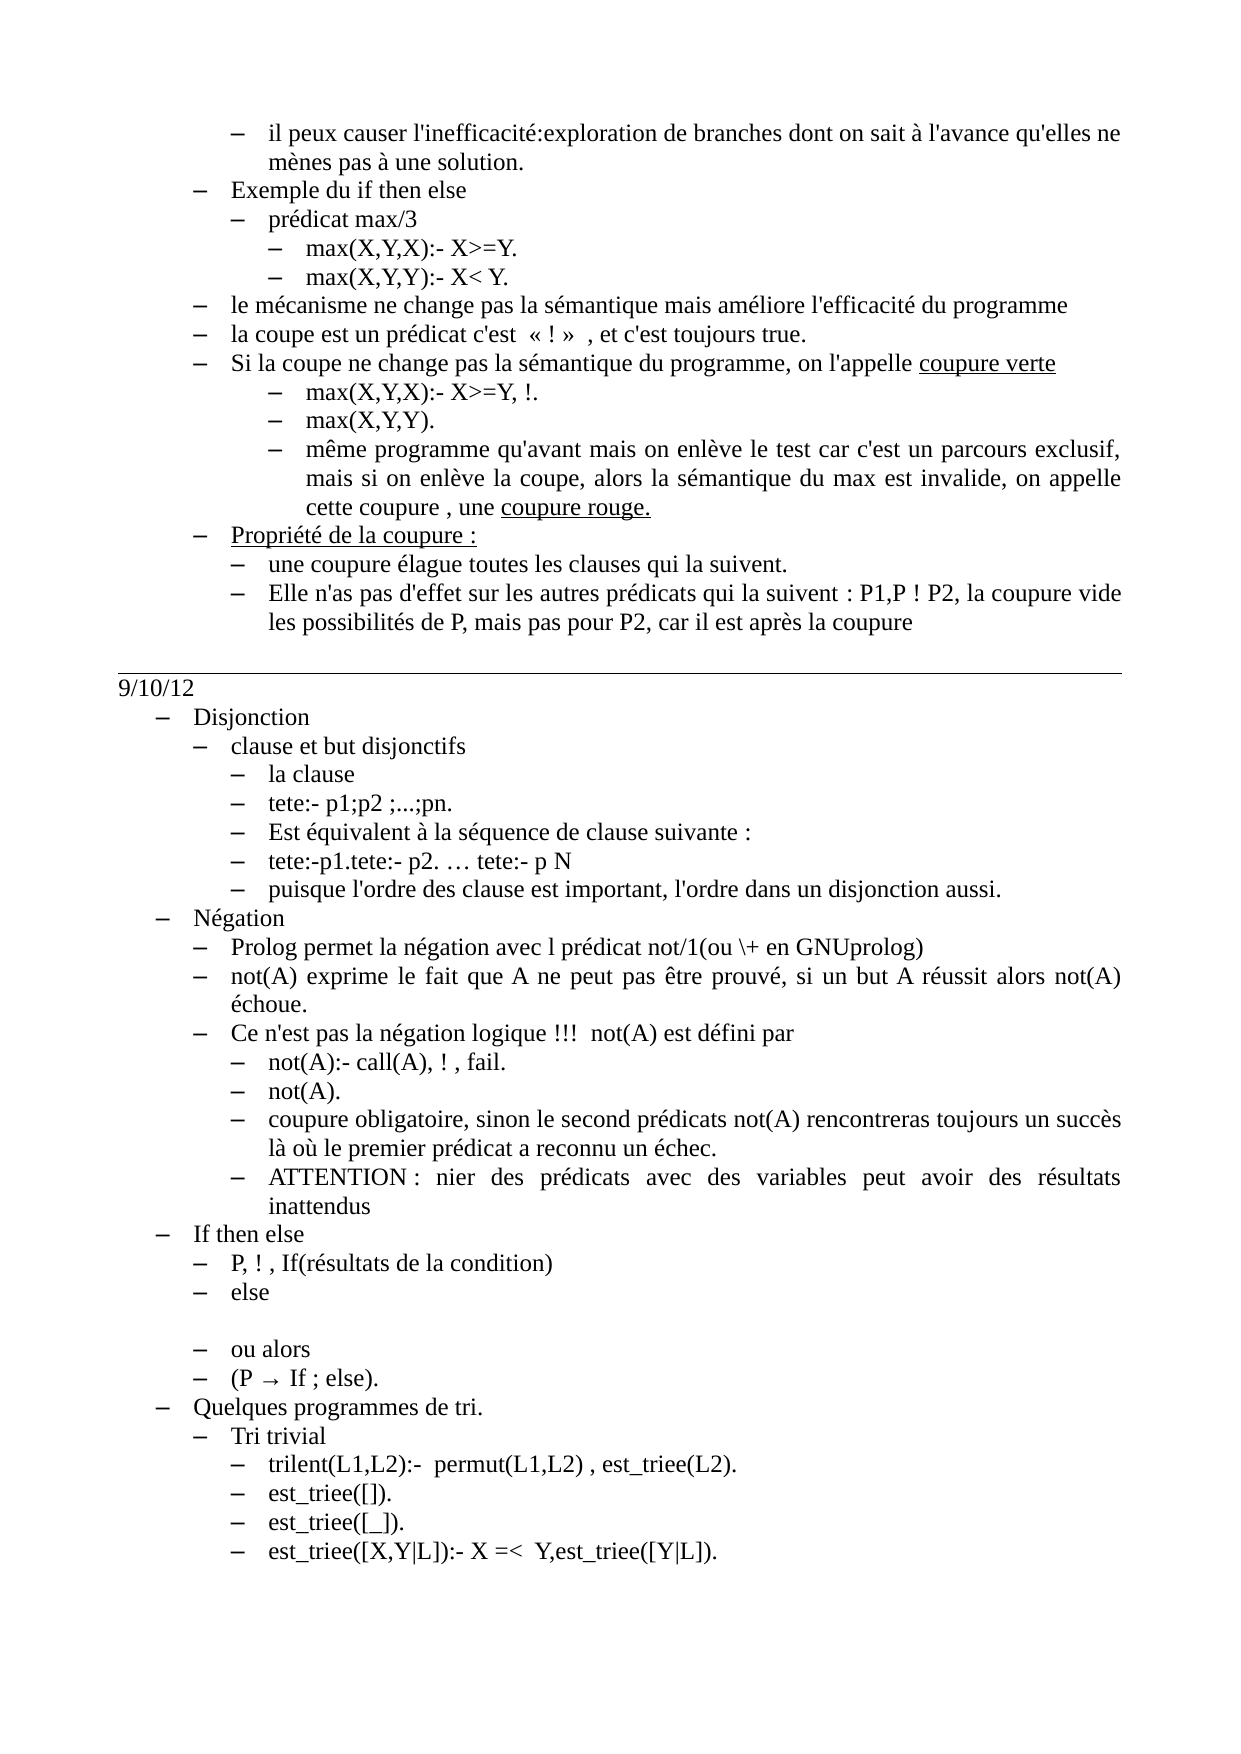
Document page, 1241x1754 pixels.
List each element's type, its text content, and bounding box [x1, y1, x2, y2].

list ATTENTION : nier des prédicats avec des variables peut avoir des résultats inattendus [231, 1162, 1122, 1219]
list puisque l'ordre des clause est important, l'ordre dans un disjonction aussi. [231, 874, 1122, 903]
list else [193, 1277, 1122, 1306]
list max(X,Y,X):- X>=Y. [268, 233, 1122, 262]
list prédicat max/3 [231, 204, 1122, 233]
list Négation [156, 903, 1122, 932]
list trilent(L1,L2):- permut(L1,L2) , est_triee(L2). [231, 1449, 1122, 1478]
list Disjonction [156, 702, 1122, 731]
list est_triee([_]). [231, 1507, 1122, 1536]
list If then else [156, 1219, 1122, 1248]
list max(X,Y,Y):- X< Y. [268, 262, 1122, 291]
list not(A) exprime le fait que A ne peut pas être prouvé, si un but A réussit alors not(A) échoue. [193, 961, 1122, 1018]
list not(A). [231, 1076, 1122, 1104]
list le mécanisme ne change pas la sémantique mais améliore l'efficacité du programme [193, 291, 1122, 319]
list P, ! , If(résultats de la condition) [193, 1248, 1122, 1277]
list tete:- p1;p2 ;...;pn. [231, 788, 1122, 817]
list la coupe est un prédicat c'est « ! » , et c'est toujours true. [193, 319, 1122, 348]
list Quelques programmes de tri. [156, 1392, 1122, 1421]
text 9/10/12 [118, 674, 1122, 702]
list Ce n'est pas la négation logique !!! not(A) est défini par [193, 1018, 1122, 1047]
list Est équivalent à la séquence de clause suivante : [231, 817, 1122, 846]
list not(A):- call(A), ! , fail. [231, 1047, 1122, 1076]
list max(X,Y,Y). [268, 406, 1122, 434]
list même programme qu'avant mais on enlève le test car c'est un parcours exclusif, mais si on enlève la coupe, alors la sémantique du max est invalide, on appelle cette coupure , une coupure rouge. [268, 434, 1122, 521]
list Tri trivial [193, 1421, 1122, 1449]
list max(X,Y,X):- X>=Y, !. [268, 377, 1122, 406]
list une coupure élague toutes les clauses qui la suivent. [231, 549, 1122, 578]
list ou alors [193, 1334, 1122, 1363]
list il peux causer l'inefficacité:exploration de branches dont on sait à l'avance qu'elles ne mènes pas à une solution. [231, 118, 1122, 176]
list clause et but disjonctifs [193, 731, 1122, 759]
list (P → If ; else). [193, 1363, 1122, 1392]
list est_triee([]). [231, 1478, 1122, 1507]
list Propriété de la coupure : [193, 521, 1122, 549]
list Exemple du if then else [193, 176, 1122, 204]
list la clause [231, 759, 1122, 788]
list est_triee([X,Y|L]):- X =< Y,est_triee([Y|L]). [231, 1536, 1122, 1564]
list coupure obligatoire, sinon le second prédicats not(A) rencontreras toujours un succès là où le premier prédicat a reconnu un échec. [231, 1104, 1122, 1162]
list Prolog permet la négation avec l prédicat not/1(ou \+ en GNUprolog) [193, 932, 1122, 961]
list Si la coupe ne change pas la sémantique du programme, on l'appelle coupure verte [193, 348, 1122, 377]
list Elle n'as pas d'effet sur les autres prédicats qui la suivent : P1,P ! P2, la coupure vide les possibilités de P, mais pas pour P2, car il est après la coupure [231, 578, 1122, 636]
list tete:-p1.tete:- p2. … tete:- p N [231, 846, 1122, 874]
